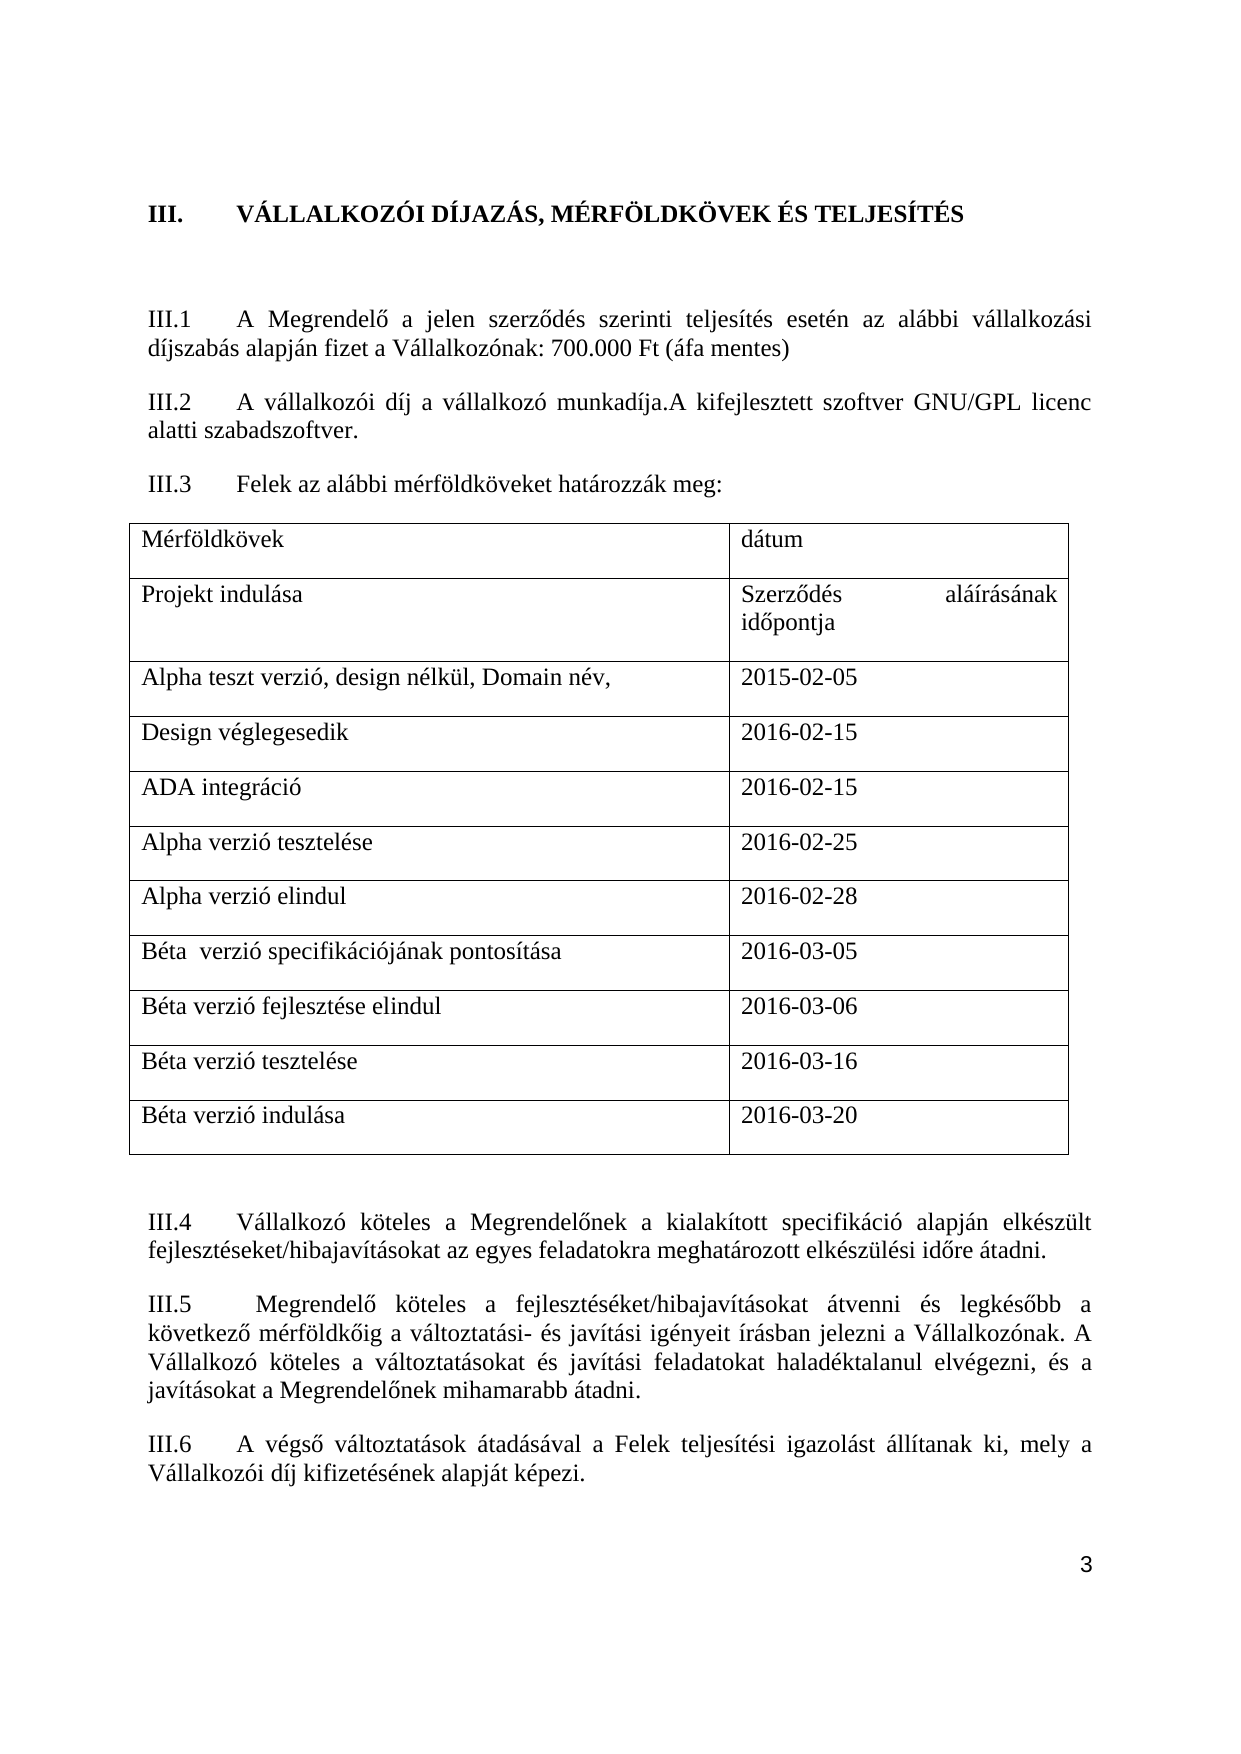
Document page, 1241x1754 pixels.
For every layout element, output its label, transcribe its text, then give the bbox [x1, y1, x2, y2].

list A végső változtatások átadásával a Felek teljesítési igazolást állítanak ki, mely a Vállalkozói díj kifizetésének alapját képezi. [148, 1429, 1093, 1487]
list Felek az alábbi mérföldköveket határozzák meg: [148, 469, 1093, 498]
table_cell Béta verzió fejlesztése elindul [130, 991, 729, 1045]
table_cell ADA integráció [130, 772, 729, 826]
table_cell 2016-02-15 [730, 772, 1068, 826]
list A Megrendelő a jelen szerződés szerinti teljesítés esetén az alábbi vállalkozási díjszabás alapján fizet a Vállalkozónak: 700.000 Ft (áfa mentes) [148, 304, 1093, 362]
table_cell 2016-03-05 [730, 936, 1068, 990]
table_cell 2015-02-05 [730, 662, 1068, 716]
table_cell 2016-03-06 [730, 991, 1068, 1045]
table_cell Alpha verzió tesztelése [130, 827, 729, 880]
table_cell 2016-02-28 [730, 881, 1068, 935]
table_cell Projekt indulása [130, 579, 729, 661]
table_cell 2016-03-16 [730, 1046, 1068, 1099]
table_cell Béta verzió tesztelése [130, 1046, 729, 1099]
list Megrendelő köteles a fejlesztéséket/hibajavításokat átvenni és legkésőbb a következő mérföldkőig a változtatási- és javítási igényeit írásban jelezni a Vállalkozónak. A Vállalkozó köteles a változtatásokat és javítási feladatokat haladéktalanul elvégezni, és a javításokat a Megrendelőnek mihamarabb átadni. [148, 1289, 1093, 1404]
table_header dátum [730, 524, 1068, 578]
list VÁLLALKOZÓI DÍJAZÁS, MÉRFÖLDKÖVEK ÉS TELJESÍTÉS [148, 199, 1093, 228]
table_cell Alpha verzió elindul [130, 881, 729, 935]
table_cell Design véglegesedik [130, 717, 729, 771]
list Vállalkozó köteles a Megrendelőnek a kialakított specifikáció alapján elkészült fejlesztéseket/hibajavításokat az egyes feladatokra meghatározott elkészülési időre átadni. [148, 1207, 1093, 1264]
table_cell Alpha teszt verzió, design nélkül, Domain név, [130, 662, 729, 716]
table_cell 2016-03-20 [730, 1101, 1068, 1154]
table_cell 2016-02-15 [730, 717, 1068, 771]
table_cell Béta verzió indulása [130, 1101, 729, 1154]
table_cell Szerződés aláírásának időpontja [730, 579, 1068, 661]
table_cell Béta verzió specifikációjának pontosítása [130, 936, 729, 990]
table_cell 2016-02-25 [730, 827, 1068, 880]
list A vállalkozói díj a vállalkozó munkadíja.A kifejlesztett szoftver GNU/GPL licenc alatti szabadszoftver. [148, 387, 1093, 444]
table_header Mérföldkövek [130, 524, 729, 578]
